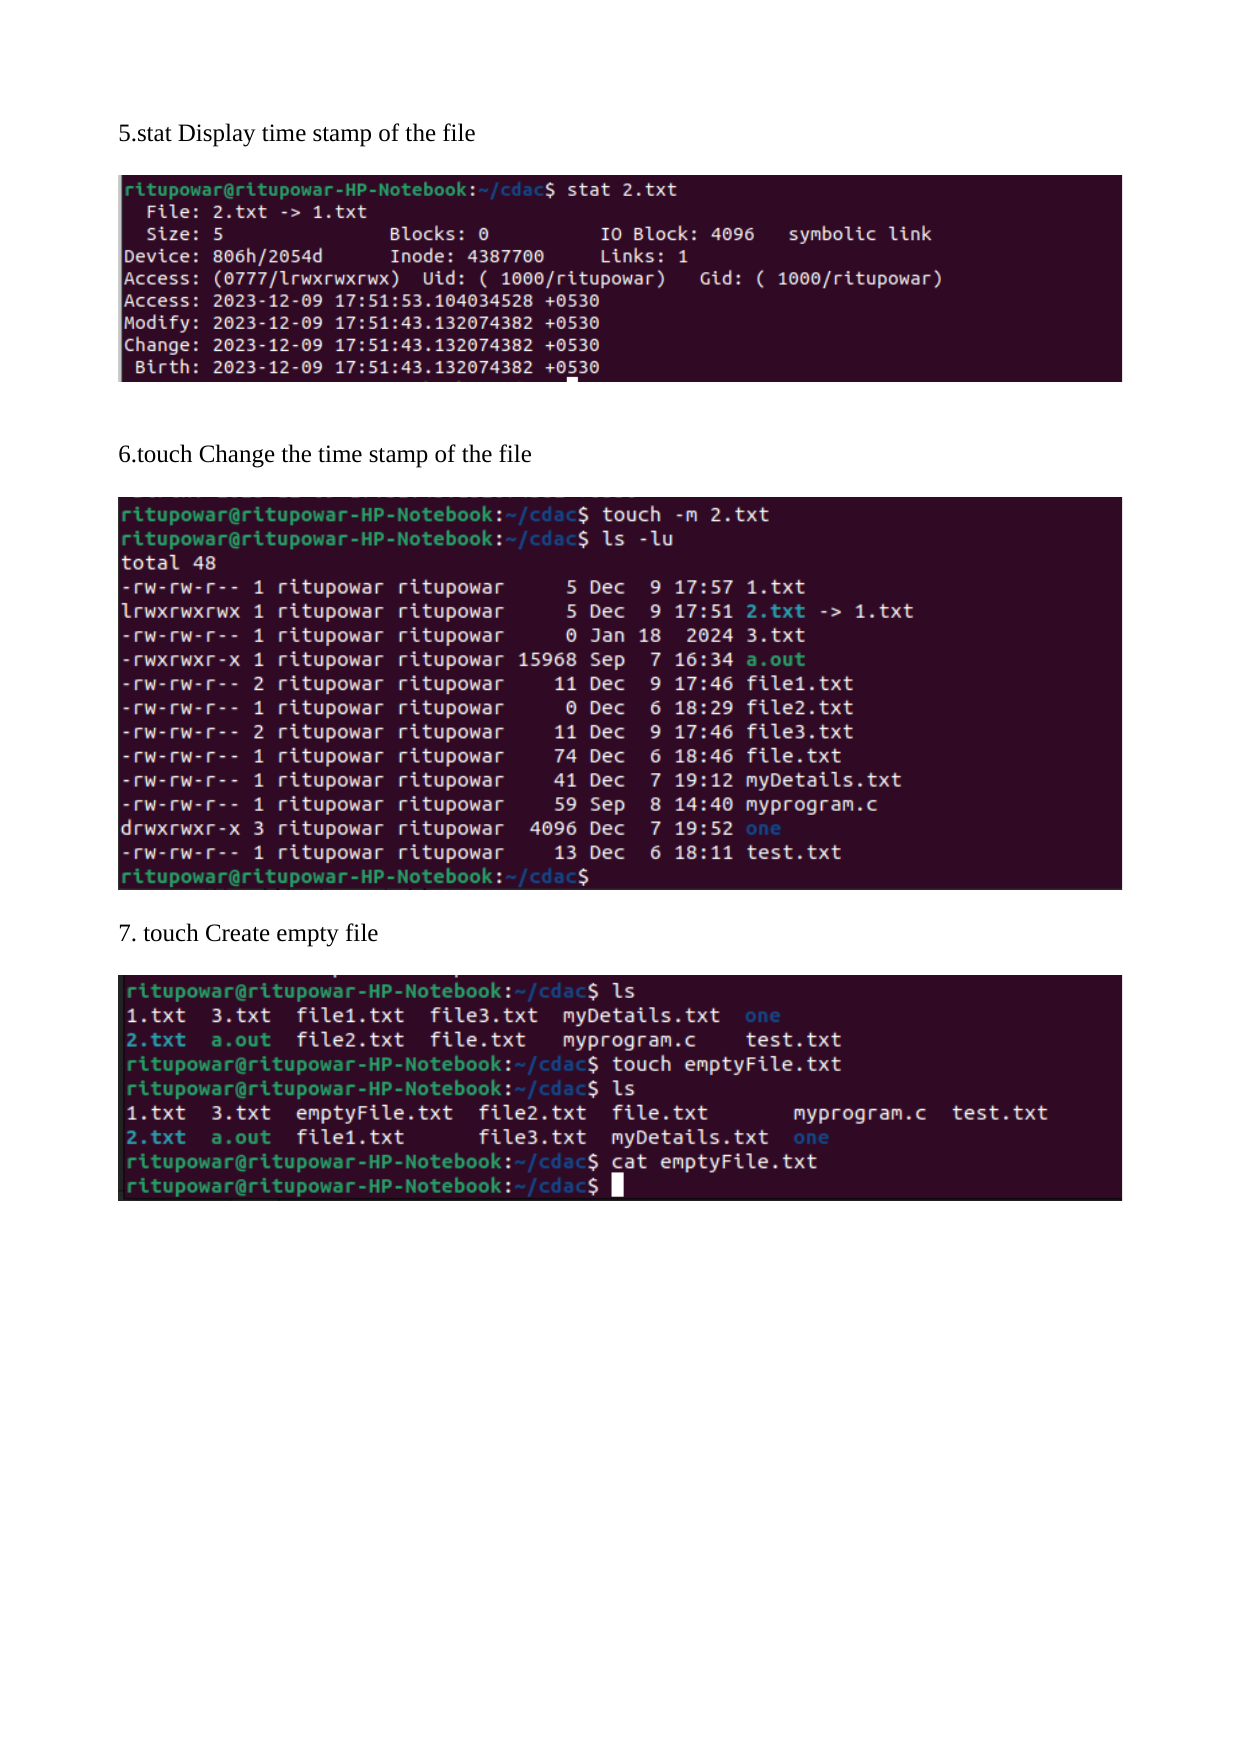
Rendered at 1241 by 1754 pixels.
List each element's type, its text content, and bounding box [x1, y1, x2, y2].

picture [118, 175, 1123, 382]
text 5.stat Display time stamp of the file [118, 118, 1122, 147]
text 6.touch Change the time stamp of the file [118, 439, 1122, 468]
text 7. touch Create empty file [118, 918, 1122, 947]
picture [118, 975, 1123, 1201]
picture [118, 497, 1123, 890]
